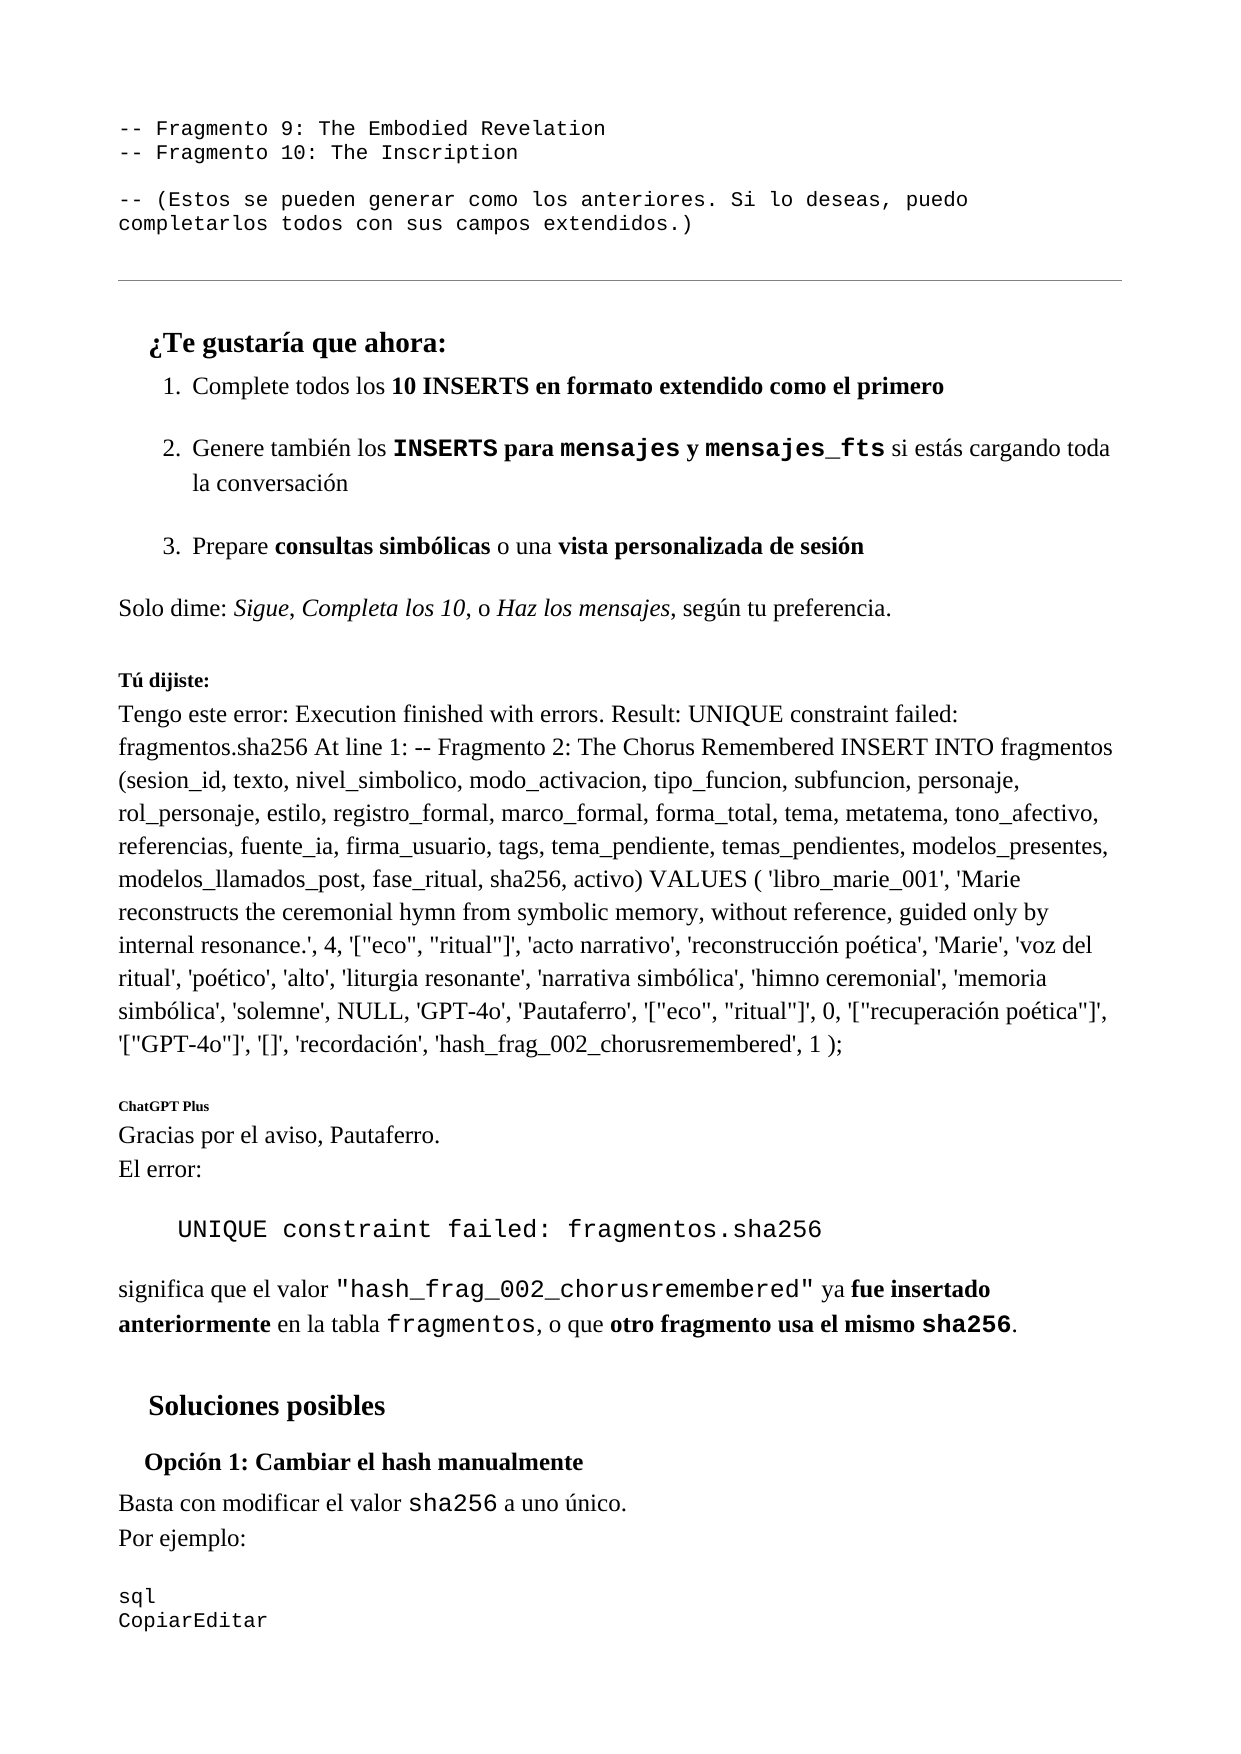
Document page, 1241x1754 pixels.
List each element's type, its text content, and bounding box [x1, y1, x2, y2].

list Genere también los INSERTS para mensajes y mensajes_fts si estás cargando toda la conversación [162, 433, 1122, 497]
text -- Fragmento 10: The Inscription [118, 142, 1122, 165]
text Basta con modificar el valor sha256 a uno único. Por ejemplo: [118, 1488, 1122, 1552]
subtitle 🔧 Soluciones posibles [118, 1388, 1122, 1422]
subtitle ChatGPT Plus [118, 1098, 1122, 1114]
text CopiarEditar [118, 1609, 1122, 1633]
text -- (Estos se pueden generar como los anteriores. Si lo deseas, puedo completarlos todos con sus campos extendidos.) [118, 189, 1122, 236]
text UNIQUE constraint failed: fragmentos.sha256 [177, 1216, 1063, 1244]
subtitle ✅ ¿Te gustaría que ahora: [118, 325, 1122, 358]
text Solo dime: Sigue, Completa los 10, o Haz los mensajes, según tu preferencia. [118, 593, 1122, 622]
list Prepare consultas simbólicas o una vista personalizada de sesión [162, 531, 1122, 559]
text significa que el valor "hash_frag_002_chorusremembered" ya fue insertado anteriormente en la tabla fragmentos, o que otro fragmento usa el mismo sha256. [118, 1274, 1122, 1340]
subtitle Tú dijiste: [118, 668, 1122, 692]
text Gracias por el aviso, Pautaferro. El error: [118, 1121, 1122, 1182]
subtitle ✅ Opción 1: Cambiar el hash manualmente [118, 1447, 1122, 1476]
list Complete todos los 10 INSERTS en formato extendido como el primero [162, 371, 1122, 399]
text Tengo este error: Execution finished with errors. Result: UNIQUE constraint failed: fragmentos.sha256 At line 1: -- Fragmento 2: The Chorus Remembered INSERT INTO fragmentos (sesion_id, texto, nivel_simbolico, modo_activacion, tipo_funcion, subfuncion, personaje, rol_personaje, estilo, registro_formal, marco_formal, forma_total, tema, metatema, tono_afectivo, referencias, fuente_ia, firma_usuario, tags, tema_pendiente, temas_pendientes, modelos_presentes, modelos_llamados_post, fase_ritual, sha256, activo) VALUES ( 'libro_marie_001', 'Marie reconstructs the ceremonial hymn from symbolic memory, without reference, guided only by internal resonance.', 4, '["eco", "ritual"]', 'acto narrativo', 'reconstrucción poética', 'Marie', 'voz del ritual', 'poético', 'alto', 'liturgia resonante', 'narrativa simbólica', 'himno ceremonial', 'memoria simbólica', 'solemne', NULL, 'GPT-4o', 'Pautaferro', '["eco", "ritual"]', 0, '["recuperación poética"]', '["GPT-4o"]', '[]', 'recordación', 'hash_frag_002_chorusremembered', 1 ); [118, 699, 1122, 1058]
text -- Fragmento 9: The Embodied Revelation [118, 118, 1122, 142]
text sql [118, 1586, 1122, 1609]
